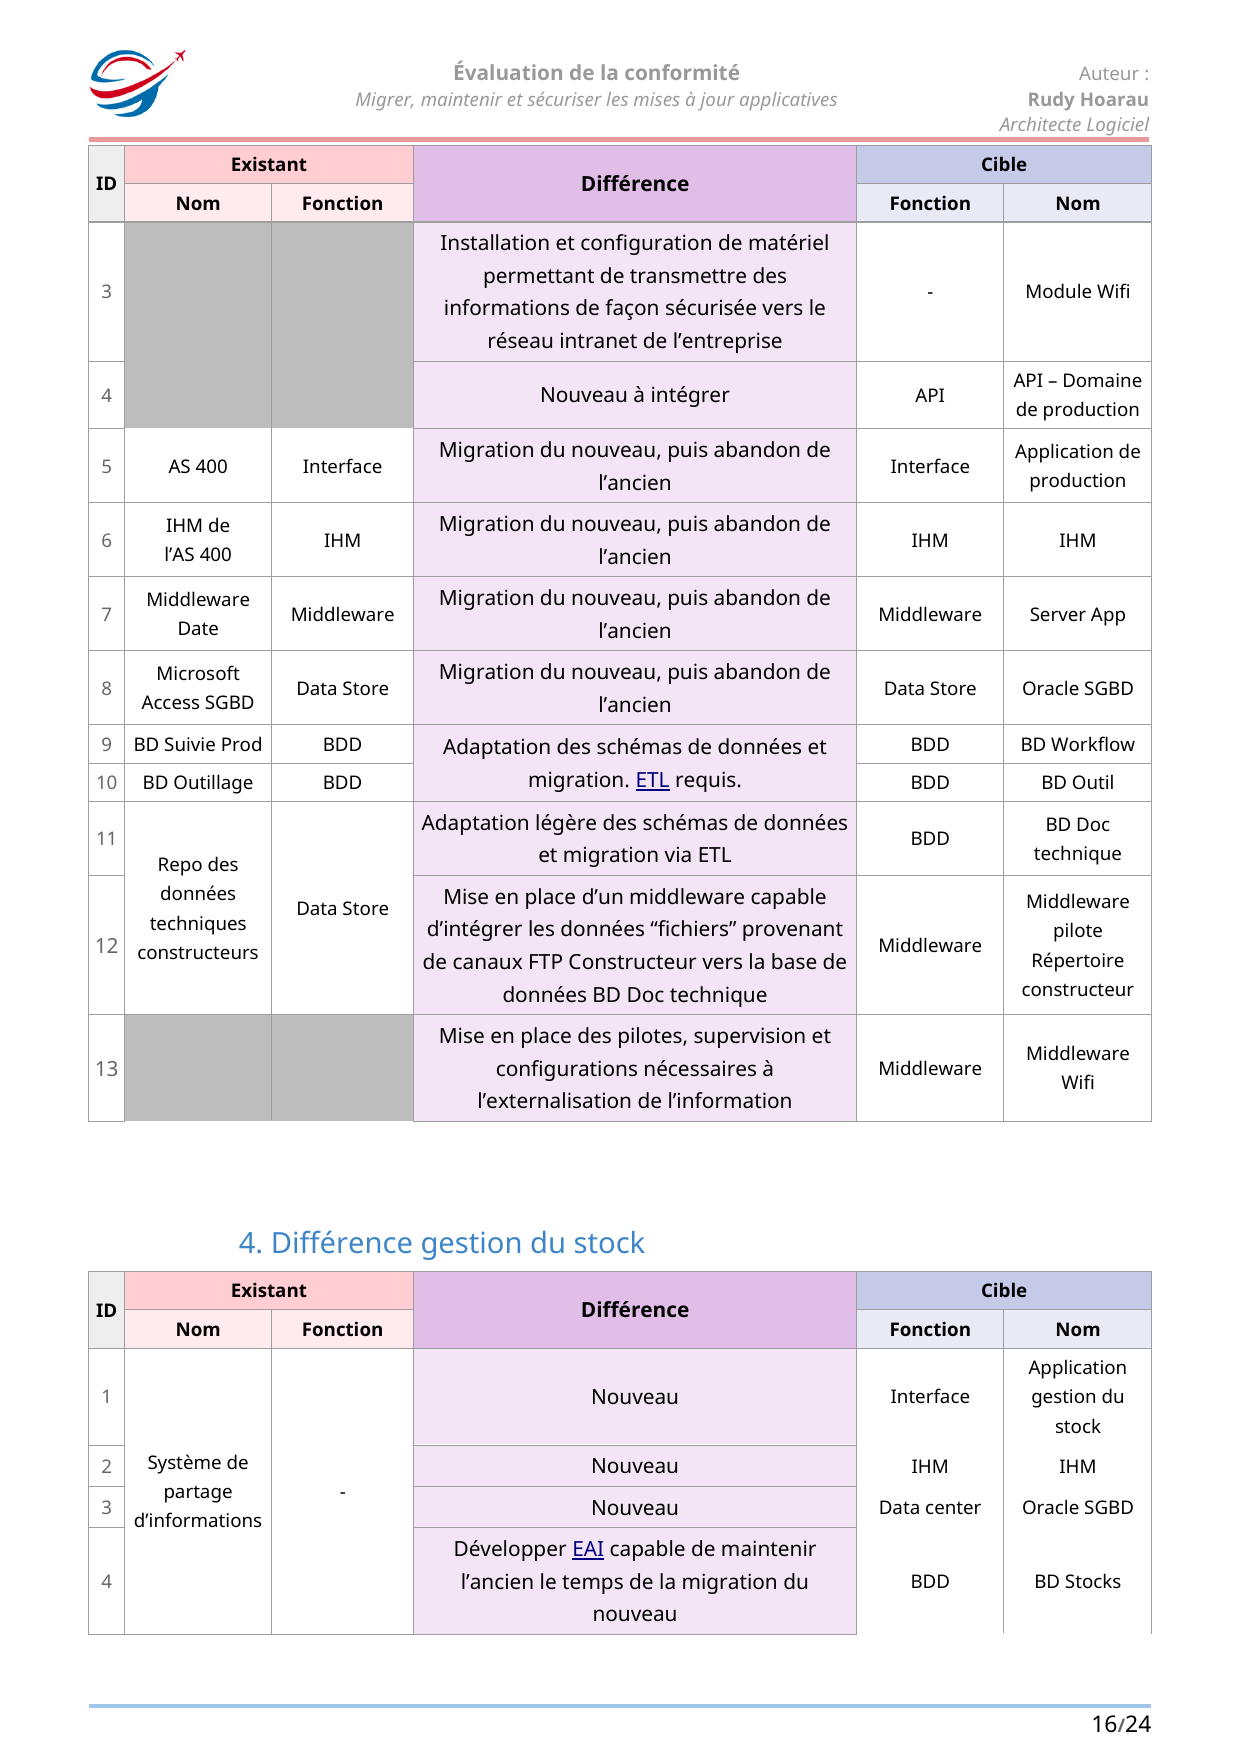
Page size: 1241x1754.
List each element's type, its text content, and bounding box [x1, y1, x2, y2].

table_cell BDD [272, 764, 413, 801]
table_cell [125, 223, 271, 361]
table_cell Nom [125, 1310, 271, 1348]
table_cell 1 [89, 1349, 124, 1444]
table_cell Oracle SGBD [1004, 651, 1151, 724]
table_cell Server App [1004, 577, 1151, 650]
table_cell Migration du nouveau, puis abandon de l’ancien [414, 577, 856, 650]
table_header ID [89, 1272, 124, 1348]
table_cell BDD [272, 725, 413, 762]
table_cell Adaptation légère des schémas de données et migration via ETL [414, 802, 856, 875]
table_cell Fonction [272, 1310, 413, 1348]
table_cell 11 [89, 802, 124, 875]
table_cell Fonction [272, 184, 413, 221]
table_cell BDD [857, 725, 1003, 762]
table_cell Nouveau [414, 1487, 856, 1527]
table_cell IHM de l’AS 400 [125, 503, 271, 576]
table_cell BDD [857, 1527, 1004, 1634]
table_cell 2 [89, 1446, 124, 1486]
table_header ID [89, 146, 124, 221]
table_cell Interface [857, 429, 1003, 502]
table_cell Mise en place des pilotes, supervision et configurations nécessaires à l’externalisation de l’information [414, 1015, 856, 1121]
table_cell 13 [89, 1015, 124, 1121]
table_cell [272, 361, 413, 428]
table_cell 5 [89, 429, 124, 502]
table_cell 9 [89, 725, 124, 762]
table_cell IHM [1004, 503, 1151, 576]
table_cell Middleware [272, 577, 413, 650]
table_cell BD Outillage [125, 764, 271, 801]
table_cell API [857, 362, 1003, 428]
table_cell Oracle SGBD [1004, 1486, 1151, 1527]
table_cell - [272, 1349, 413, 1634]
table_cell BD Stocks [1004, 1527, 1151, 1634]
table_cell 6 [89, 503, 124, 576]
table_cell BD Outil [1004, 764, 1151, 801]
table_cell Middleware Date [125, 577, 271, 650]
table_cell BD Suivie Prod [125, 725, 271, 762]
table_cell BD Doc technique [1004, 802, 1151, 875]
table_cell Fonction [857, 1310, 1003, 1348]
table_header Existant [125, 146, 413, 183]
table_header Existant [125, 1272, 413, 1309]
table_header Cible [857, 1272, 1151, 1309]
table_cell Application de production [1004, 429, 1151, 502]
table_cell Middleware [857, 1015, 1003, 1121]
table_cell Fonction [857, 184, 1003, 221]
table_cell [272, 1015, 413, 1121]
table_cell IHM [857, 1445, 1003, 1486]
table_cell BDD [857, 764, 1003, 801]
table_cell Système de partage d’informations [125, 1349, 271, 1634]
table_cell 12 [89, 876, 124, 1014]
table_cell Nom [125, 184, 271, 221]
table_cell Nom [1004, 1310, 1151, 1348]
table_header Cible [857, 146, 1151, 183]
table_cell 4 [89, 362, 124, 428]
table_cell Migration du nouveau, puis abandon de l’ancien [414, 651, 856, 724]
table_cell Nouveau [414, 1349, 856, 1444]
table_cell API – Domaine de production [1004, 362, 1151, 428]
table_cell Interface [272, 428, 413, 502]
subtitle 4. Différence gestion du stock [163, 1223, 1152, 1262]
table_cell Migration du nouveau, puis abandon de l’ancien [414, 429, 856, 502]
table_cell Mise en place d’un middleware capable d’intégrer les données “fichiers” provenant de canaux FTP Constructeur vers la base de données BD Doc technique [414, 876, 856, 1014]
table_cell Data Store [857, 651, 1003, 724]
table_cell Interface [857, 1349, 1003, 1444]
table_cell Middleware Wifi [1004, 1015, 1151, 1121]
table_cell Nom [1004, 184, 1151, 221]
table_cell IHM [272, 503, 413, 576]
table_cell 8 [89, 651, 124, 724]
table_cell Repo des données techniques constructeurs [125, 802, 271, 1014]
table_header Différence [414, 1272, 856, 1348]
table_cell Data Store [272, 802, 413, 1014]
table_cell - [857, 223, 1003, 361]
table_cell Migration du nouveau, puis abandon de l’ancien [414, 503, 856, 576]
table_cell [125, 1015, 272, 1121]
table_header Différence [414, 146, 856, 221]
table_cell Développer EAI capable de maintenir l’ancien le temps de la migration du nouveau [414, 1528, 856, 1634]
table_cell Middleware pilote Répertoire constructeur [1004, 876, 1151, 1014]
table_cell 3 [89, 1487, 124, 1527]
table_cell BDD [857, 802, 1003, 875]
table_cell Microsoft Access SGBD [125, 651, 271, 724]
table_cell Data Store [272, 651, 413, 724]
table_cell Middleware [857, 876, 1003, 1014]
table_cell Data center [857, 1486, 1003, 1527]
table_cell [125, 361, 271, 428]
picture [88, 46, 188, 123]
table_cell BD Workflow [1004, 725, 1151, 762]
table_cell Installation et configuration de matériel permettant de transmettre des informations de façon sécurisée vers le réseau intranet de l’entreprise [414, 223, 856, 361]
table_cell [272, 223, 413, 361]
table_cell AS 400 [125, 428, 271, 502]
table_cell Nouveau à intégrer [414, 362, 856, 428]
table_cell Application gestion du stock [1004, 1349, 1151, 1444]
table_cell Module Wifi [1004, 223, 1151, 361]
table_cell 3 [89, 223, 124, 361]
table_cell Adaptation des schémas de données et migration. ETL requis. [414, 725, 856, 801]
table_cell IHM [857, 503, 1003, 576]
table_cell 4 [89, 1528, 124, 1634]
table_cell 7 [89, 577, 124, 650]
table_cell IHM [1004, 1445, 1151, 1486]
table_cell 10 [89, 764, 124, 801]
table_cell Nouveau [414, 1446, 856, 1486]
table_cell Middleware [857, 577, 1003, 650]
